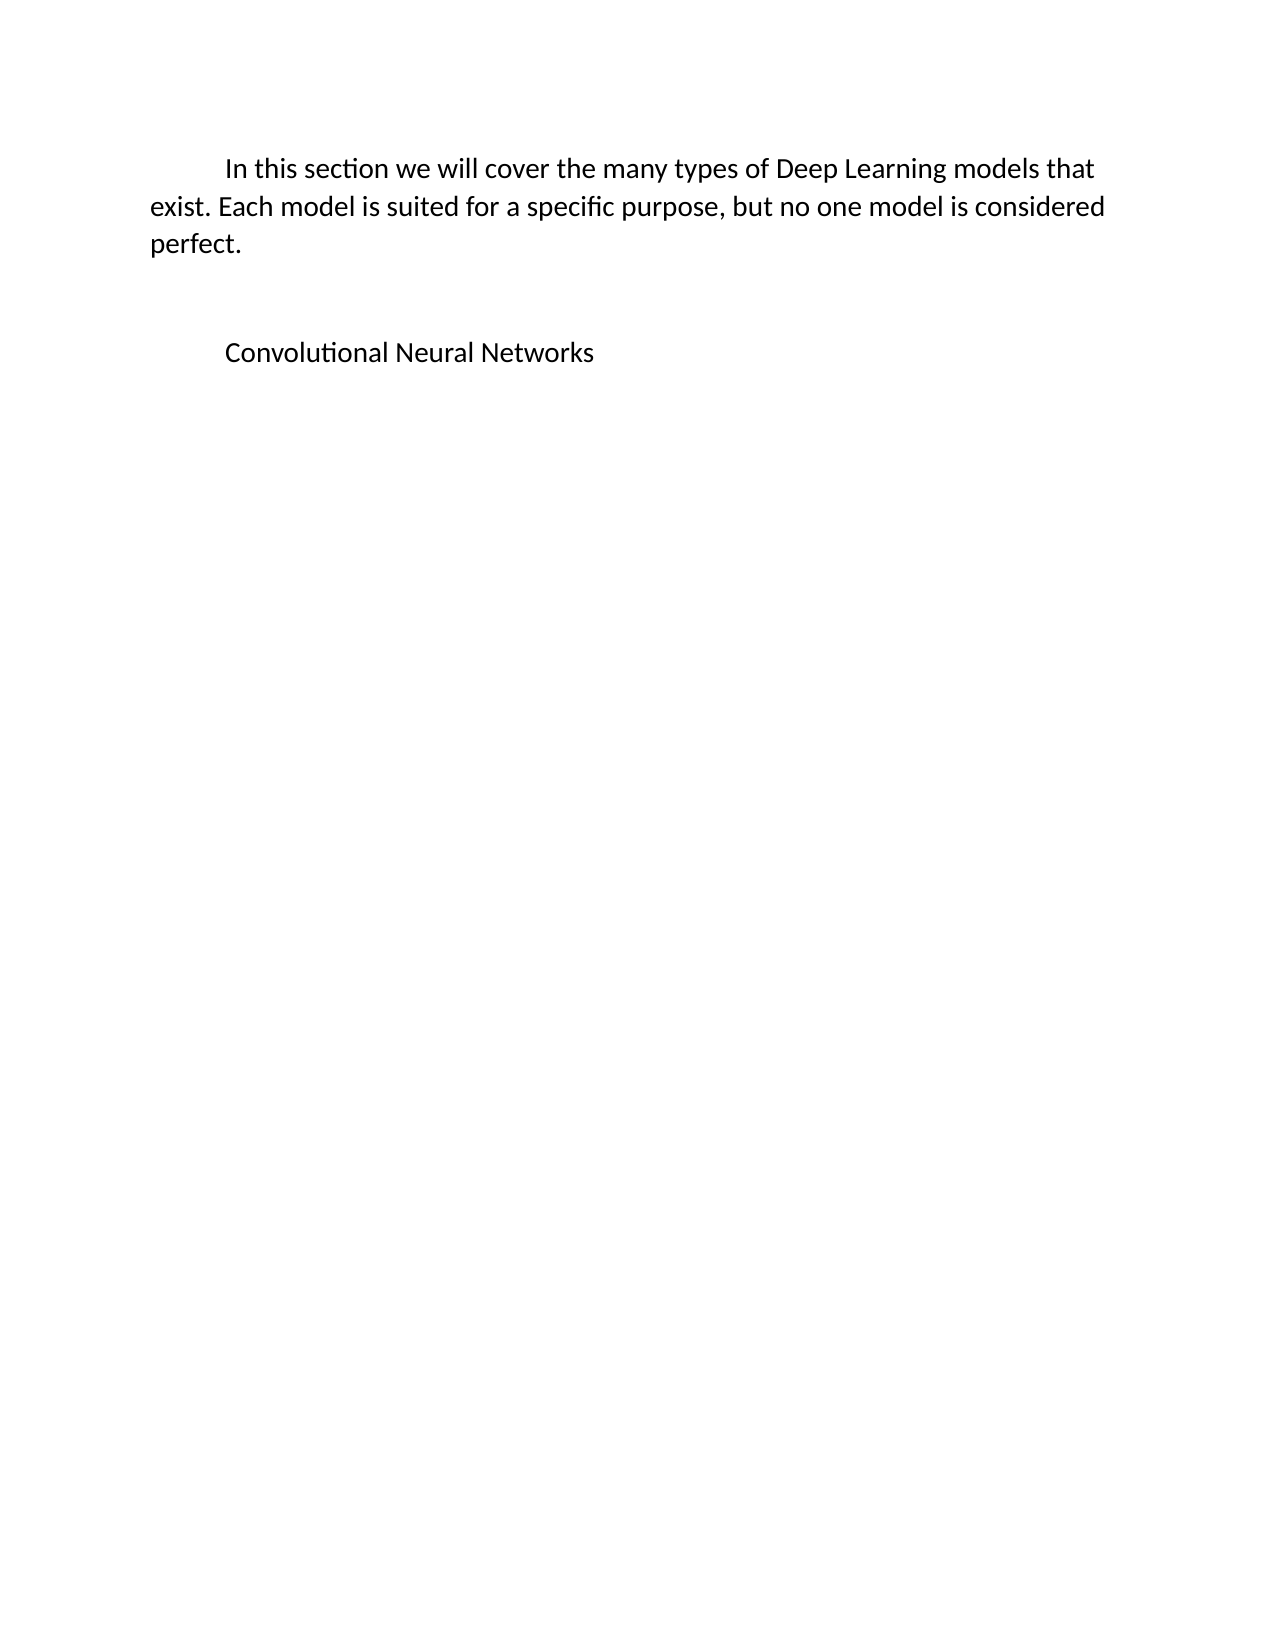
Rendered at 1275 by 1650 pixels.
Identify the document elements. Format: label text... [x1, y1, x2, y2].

text In this section we will cover the many types of Deep Learning models that exist. Each model is suited for a specific purpose, but no one model is considered perfect. [150, 150, 1125, 261]
text Convolutional Neural Networks [150, 334, 1125, 370]
